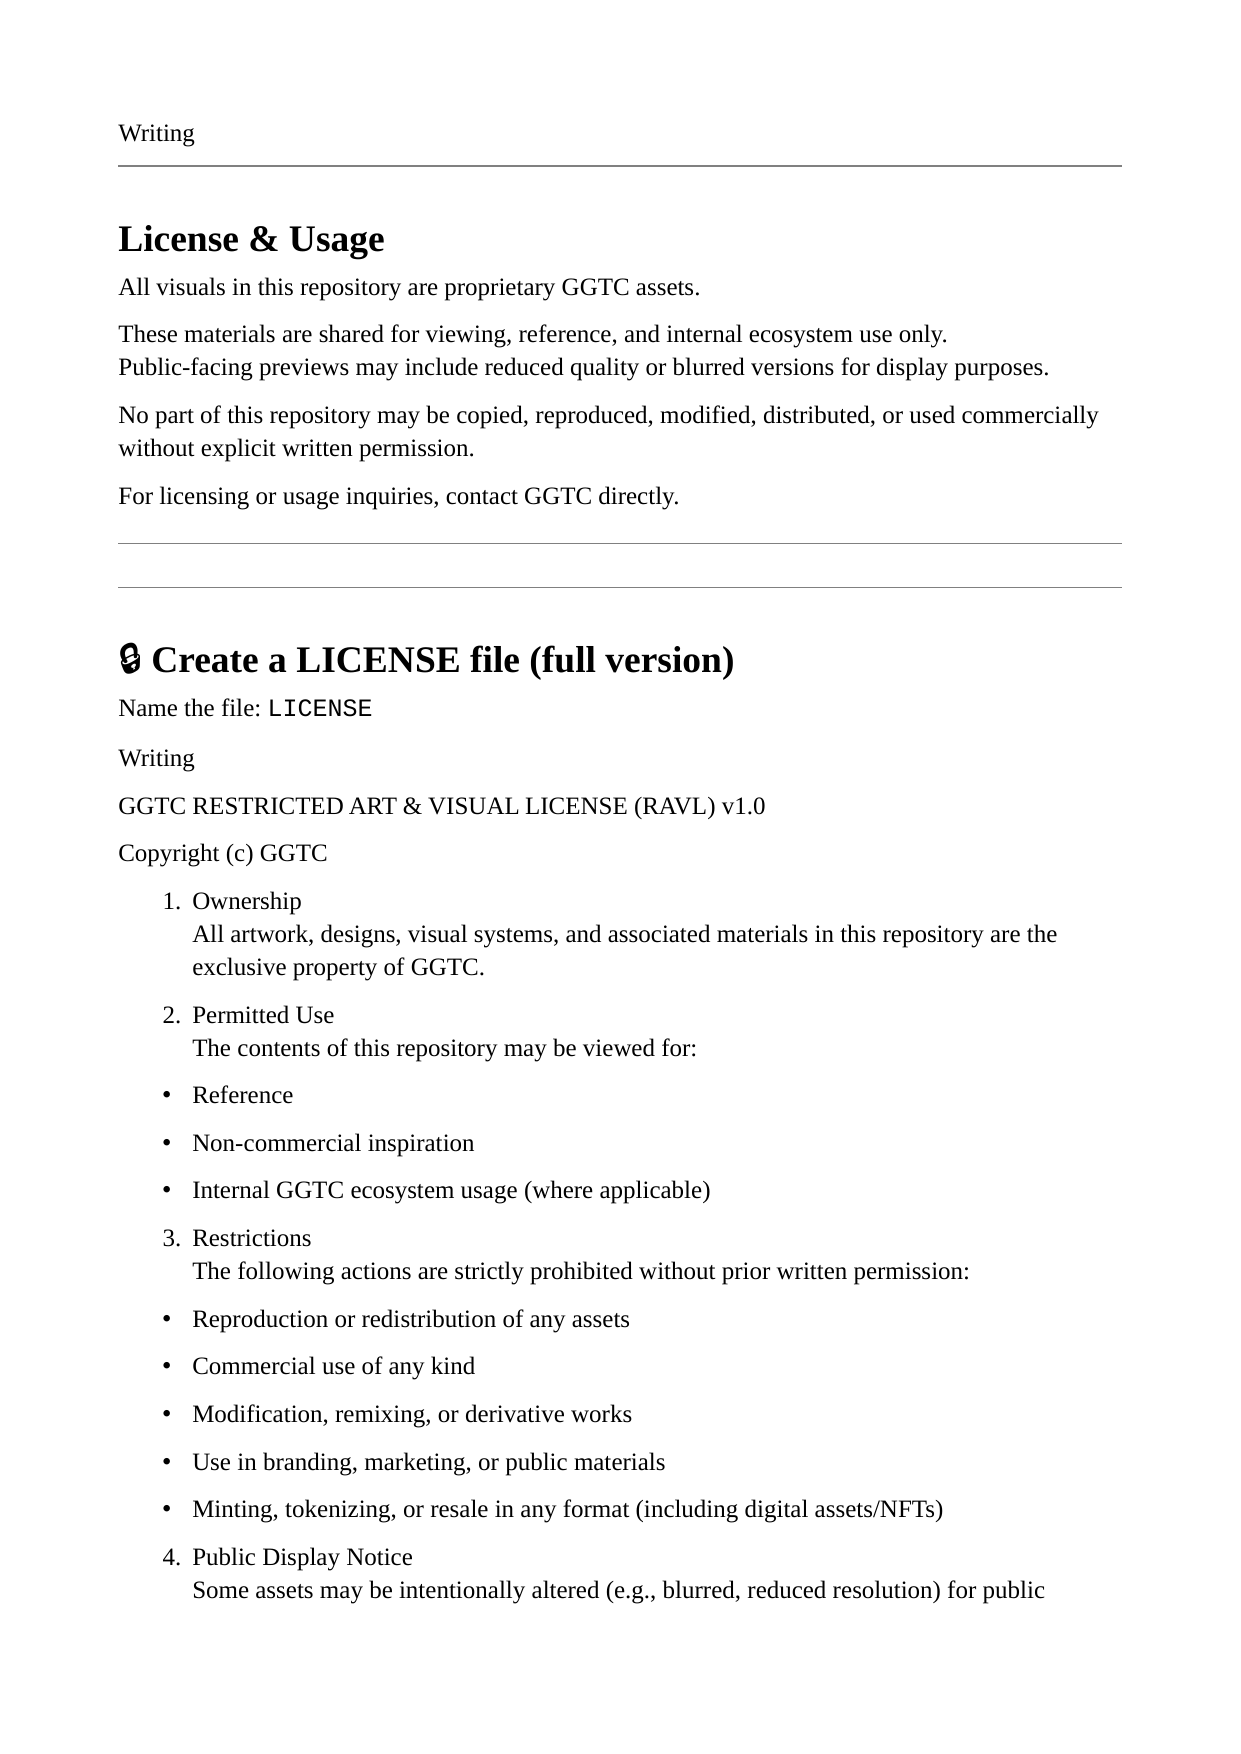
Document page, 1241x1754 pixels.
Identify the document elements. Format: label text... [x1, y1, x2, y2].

subtitle 🔒 Create a LICENSE file (full version) [118, 638, 1122, 681]
text Writing [118, 743, 1122, 772]
text These materials are shared for viewing, reference, and internal ecosystem use only. Public-facing previews may include reduced quality or blurred versions for display purposes. [118, 319, 1122, 381]
list Reproduction or redistribution of any assets [162, 1304, 1122, 1333]
list Non-commercial inspiration [162, 1128, 1122, 1157]
list Permitted Use The contents of this repository may be viewed for: [162, 1000, 1122, 1062]
text For licensing or usage inquiries, contact GGTC directly. [118, 481, 1122, 509]
text All visuals in this repository are proprietary GGTC assets. [118, 272, 1122, 301]
list Minting, tokenizing, or resale in any format (including digital assets/NFTs) [162, 1494, 1122, 1523]
list Internal GGTC ecosystem usage (where applicable) [162, 1176, 1122, 1204]
list Restrictions The following actions are strictly prohibited without prior written permission: [162, 1223, 1122, 1285]
text No part of this repository may be copied, reproduced, modified, distributed, or used commercially without explicit written permission. [118, 400, 1122, 462]
list Ownership All artwork, designs, visual systems, and associated materials in this repository are the exclusive property of GGTC. [162, 886, 1122, 981]
text Name the file: LICENSE [118, 693, 1122, 724]
text Copyright (c) GGTC [118, 838, 1122, 867]
list Commercial use of any kind [162, 1351, 1122, 1380]
list Reference [162, 1080, 1122, 1109]
text GGTC RESTRICTED ART & VISUAL LICENSE (RAVL) v1.0 [118, 791, 1122, 820]
list Public Display Notice Some assets may be intentionally altered (e.g., blurred, reduced resolution) for public [162, 1542, 1122, 1604]
list Use in branding, marketing, or public materials [162, 1447, 1122, 1475]
list Modification, remixing, or derivative works [162, 1399, 1122, 1428]
subtitle License & Usage [118, 216, 1122, 259]
text Writing [118, 118, 1122, 147]
